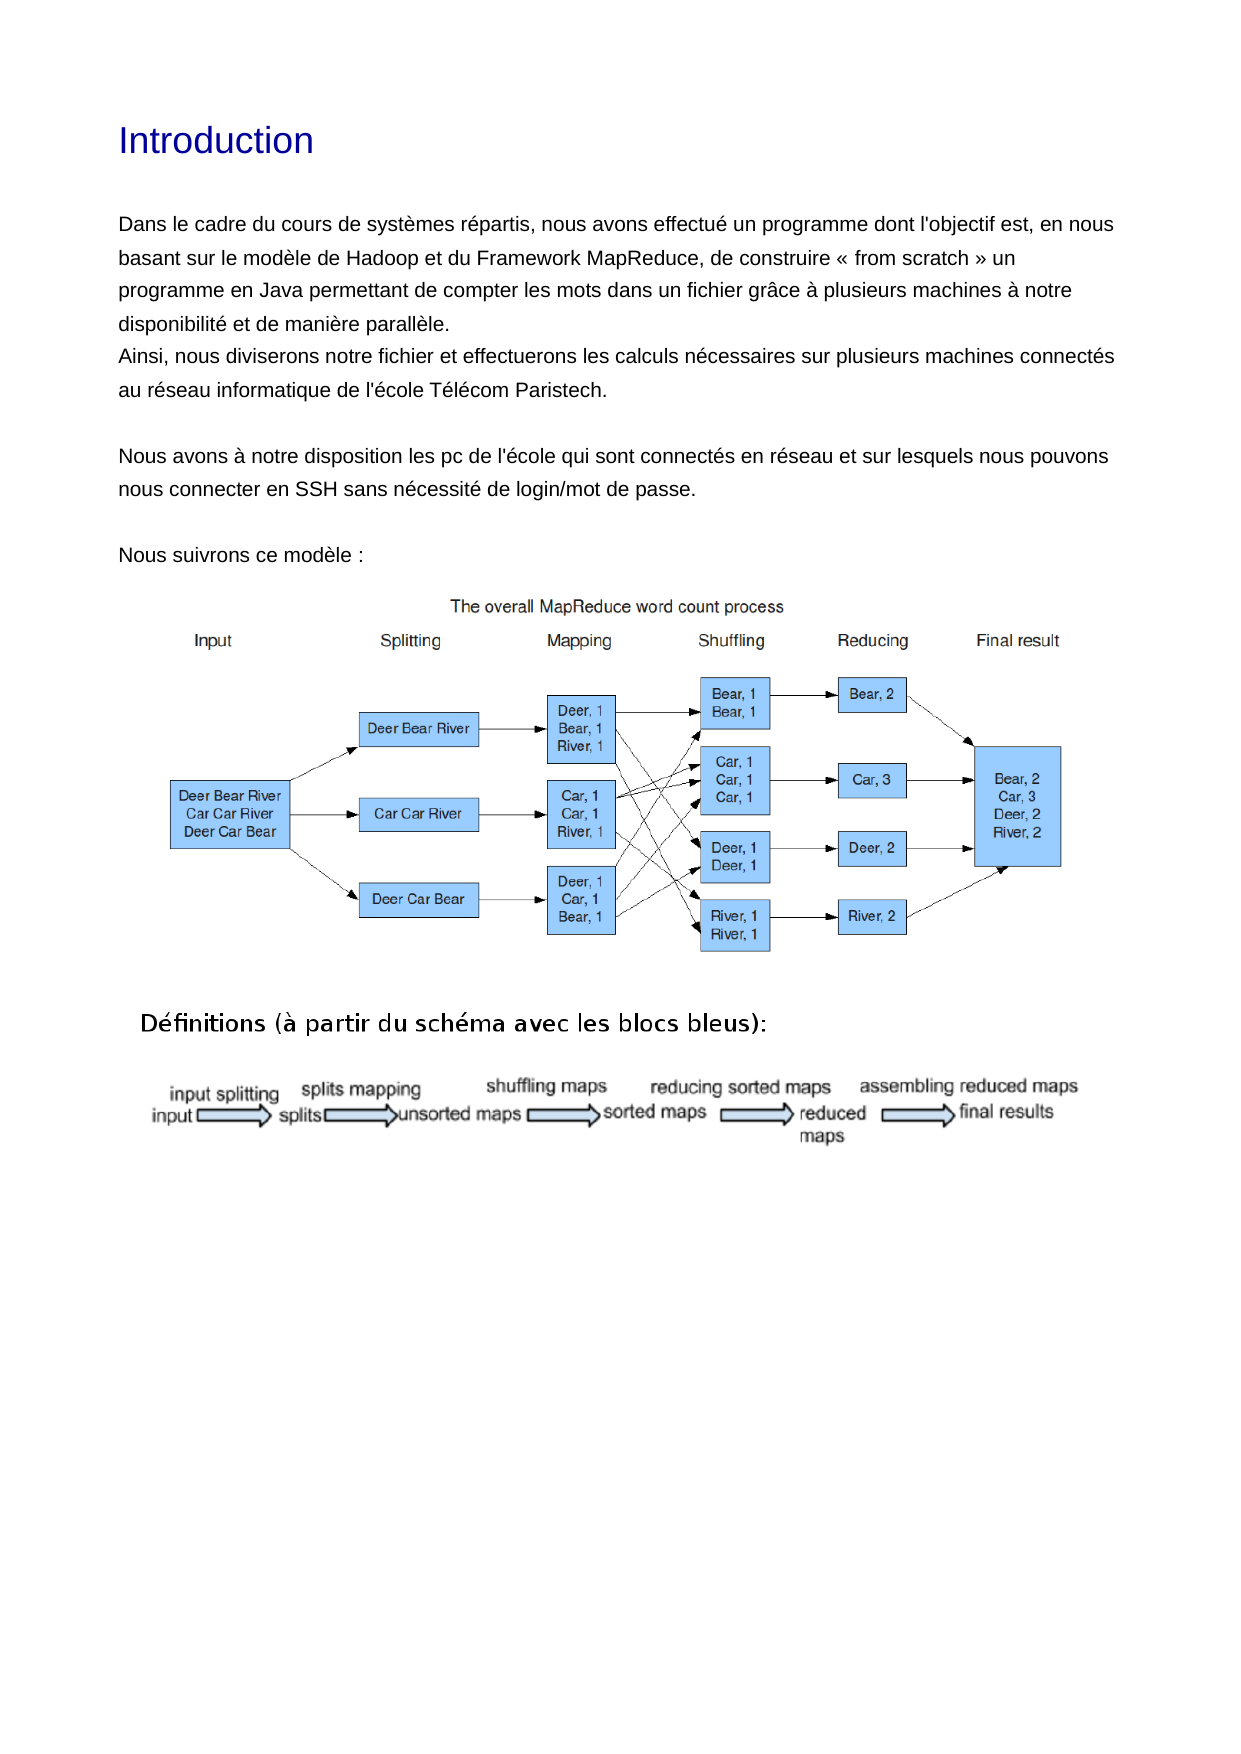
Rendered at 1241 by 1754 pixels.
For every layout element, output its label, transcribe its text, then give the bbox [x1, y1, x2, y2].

picture [118, 575, 1123, 1153]
text Nous avons à notre disposition les pc de l'école qui sont connectés en réseau et sur lesquels nous pouvons nous connecter en SSH sans nécessité de login/mot de passe. [118, 443, 1122, 500]
text Introduction [118, 118, 1122, 161]
text Nous suivrons ce modèle : [118, 542, 1122, 566]
text Dans le cadre du cours de systèmes répartis, nous avons effectué un programme dont l'objectif est, en nous basant sur le modèle de Hadoop et du Framework MapReduce, de construire « from scratch » un programme en Java permettant de compter les mots dans un fichier grâce à plusieurs machines à notre disponibilité et de manière parallèle. [118, 212, 1122, 335]
text Ainsi, nous diviserons notre fichier et effectuerons les calculs nécessaires sur plusieurs machines connectés au réseau informatique de l'école Télécom Paristech. [118, 344, 1122, 401]
